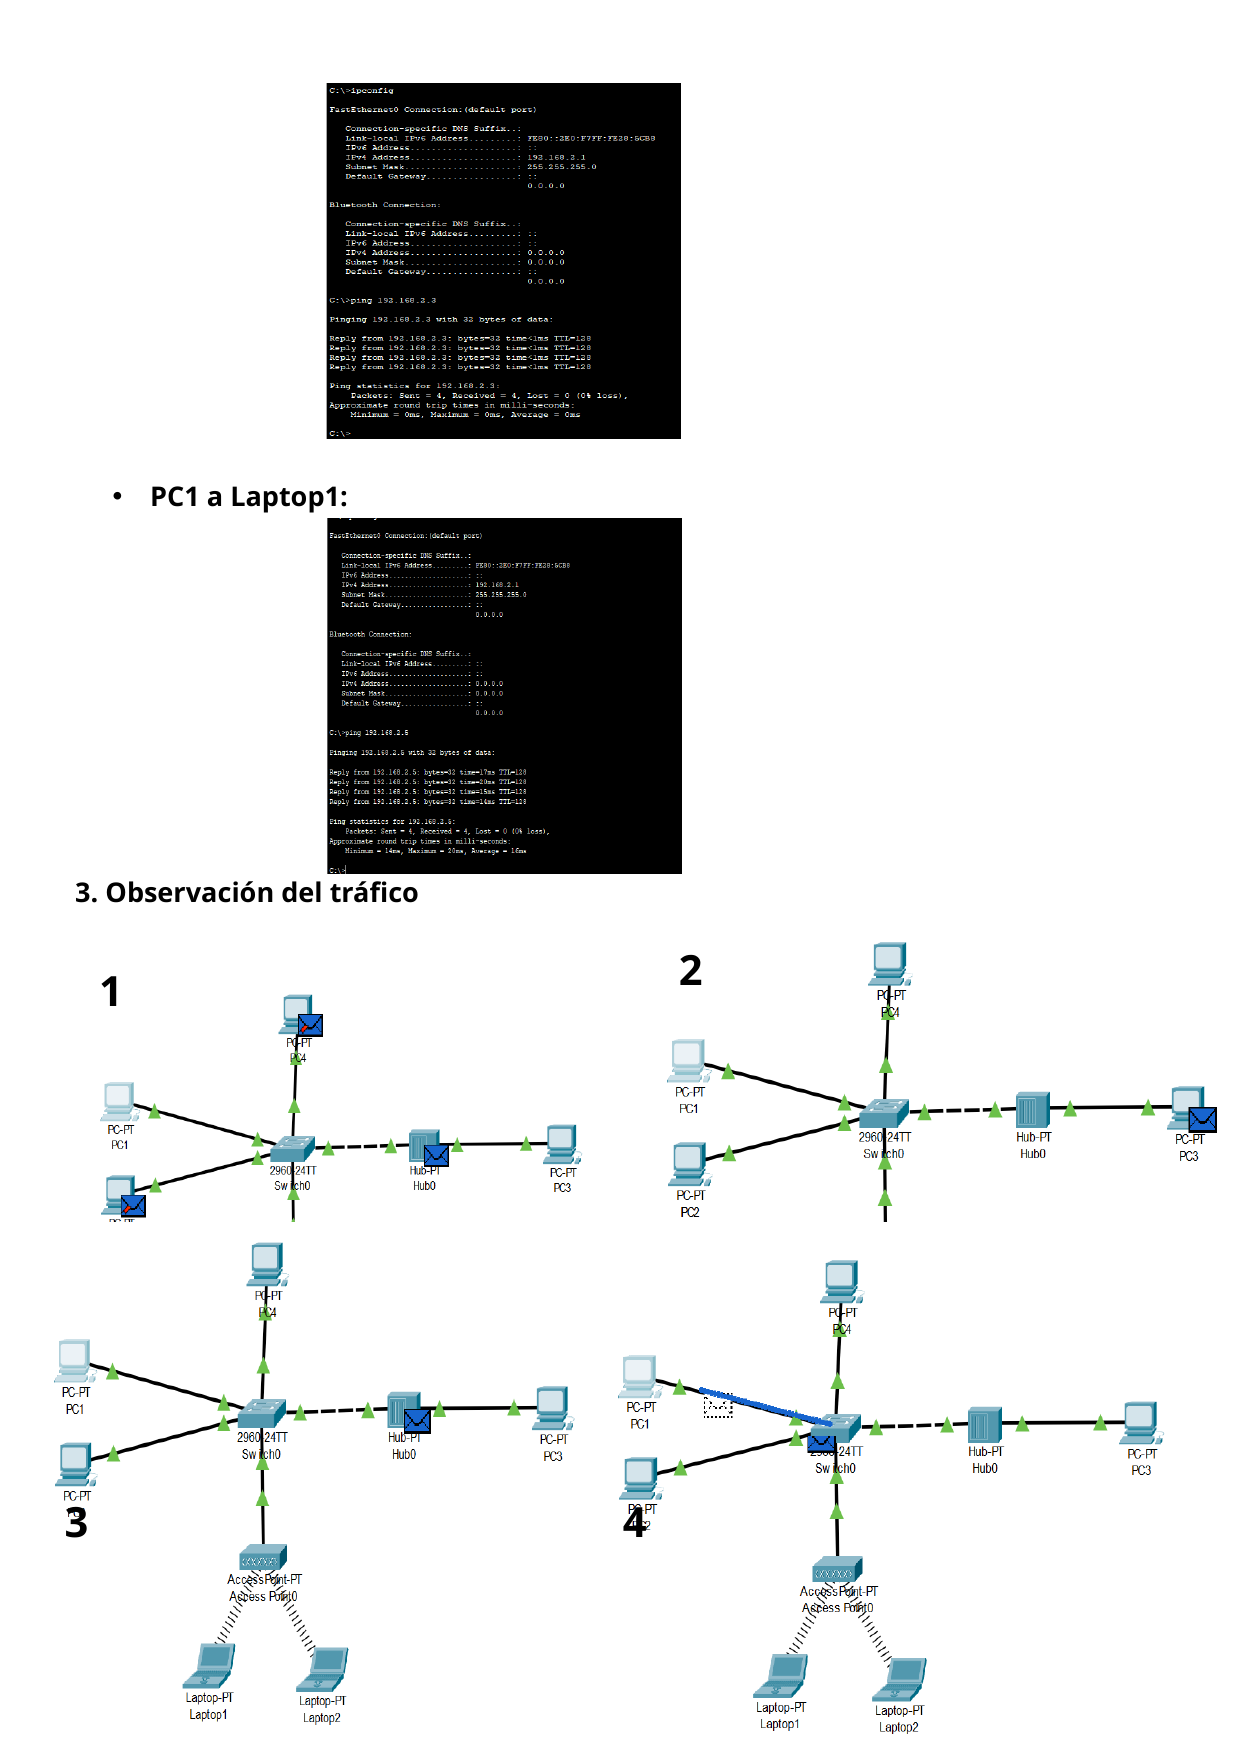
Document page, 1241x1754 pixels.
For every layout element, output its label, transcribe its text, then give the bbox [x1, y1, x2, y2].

picture [327, 518, 682, 874]
picture [10, 921, 1226, 1754]
text 3. Observación del tráfico [75, 515, 1165, 910]
list PC1 a Laptop1: [112, 478, 1165, 515]
picture [326, 83, 681, 439]
